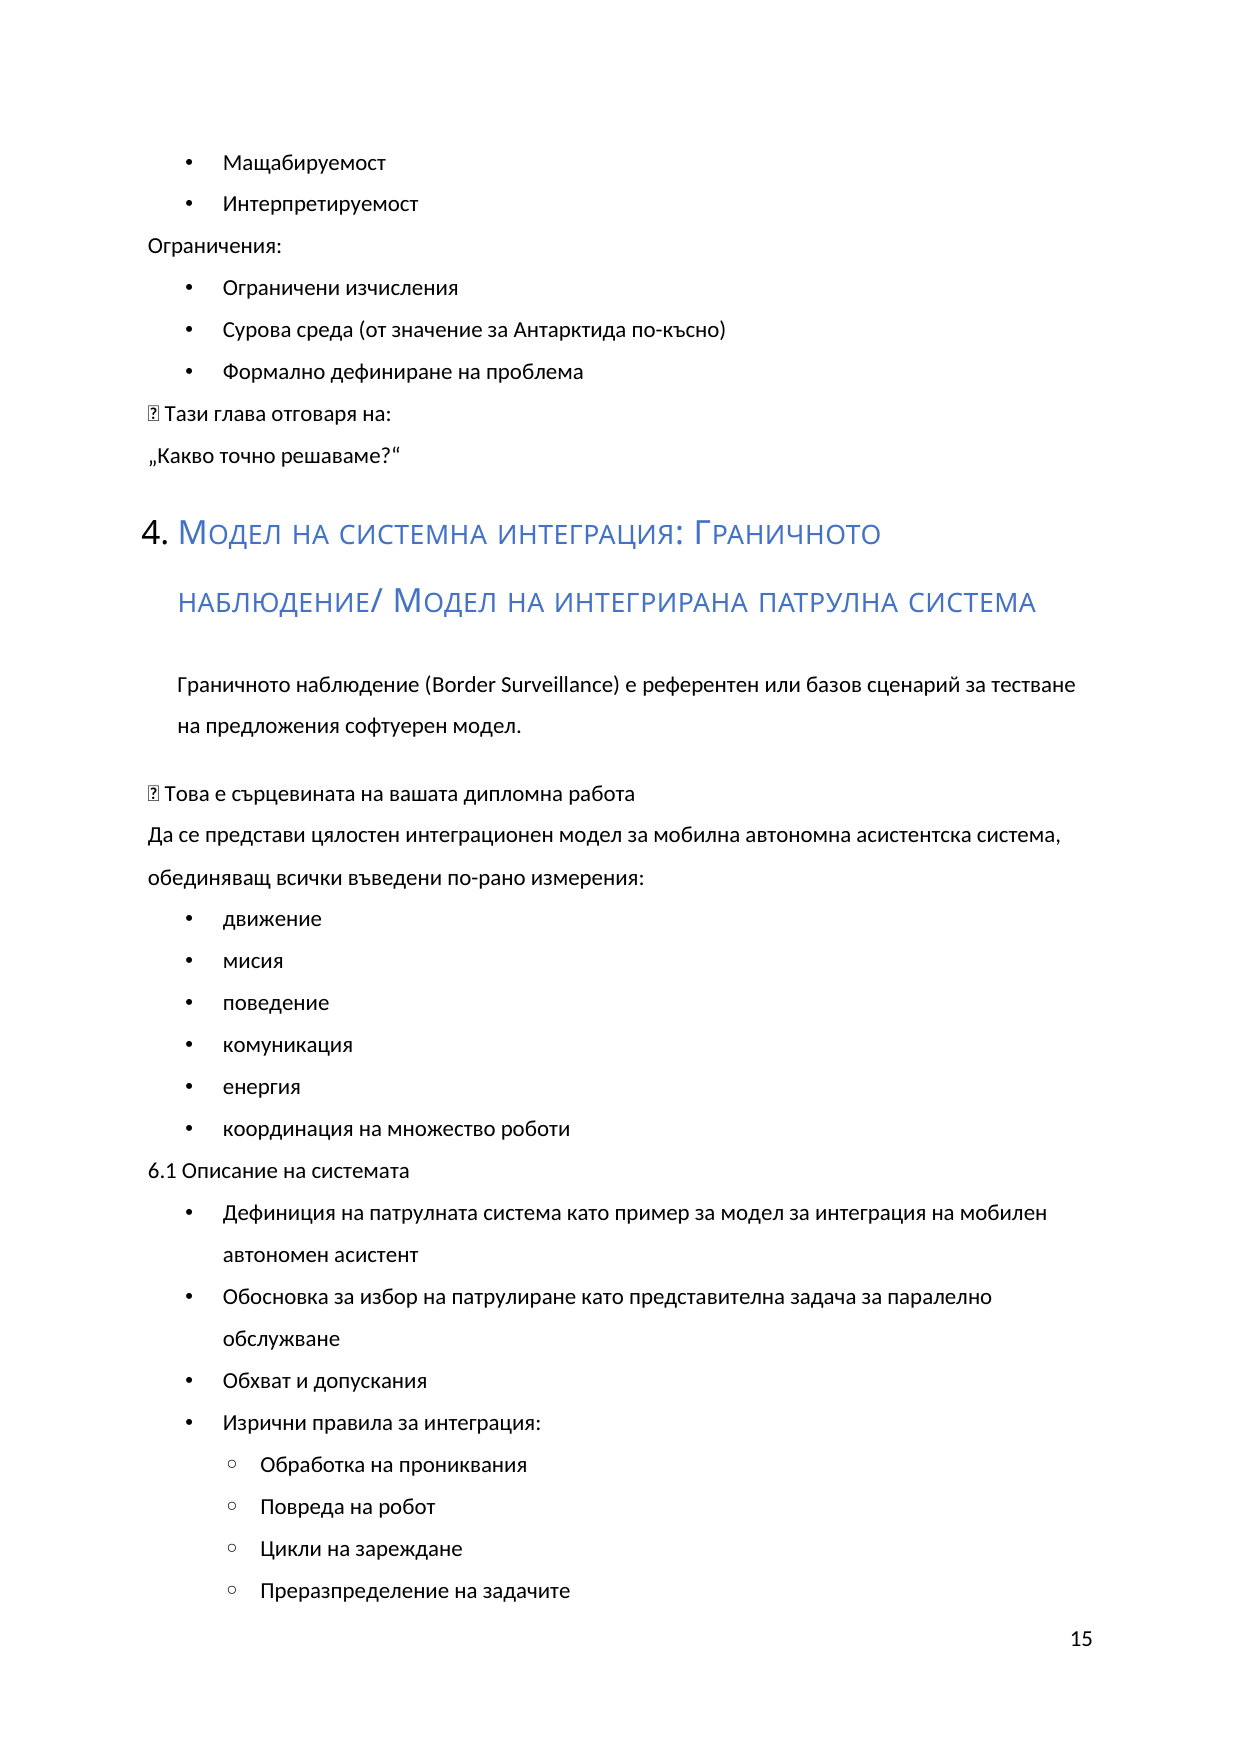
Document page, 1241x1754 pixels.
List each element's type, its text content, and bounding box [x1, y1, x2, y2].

text Ограничения: [148, 232, 1093, 259]
text 📌 Тази глава отговаря на: [148, 399, 1093, 427]
list Преразпределение на задачите [223, 1576, 1093, 1604]
list комуникация [185, 1031, 1093, 1058]
list Формално дефиниране на проблема [185, 357, 1093, 386]
title Модел на системна интеграция: Граничното наблюдение/ Модел на интегрирана патрулна система [169, 508, 1093, 622]
list Обхват и допускания [185, 1366, 1093, 1394]
text 6.1 Описание на системата [148, 1156, 1093, 1184]
list координация на множество роботи [185, 1114, 1093, 1142]
list Обработка на прониквания [223, 1450, 1093, 1478]
text „Какво точно решаваме?“ [148, 441, 1093, 469]
text Граничното наблюдение (Border Surveillance) e референтен или базов сценарий за тестване на предложения софтуерен модел. [177, 670, 1093, 740]
list Интерпретируемост [185, 189, 1093, 218]
list движение [185, 904, 1093, 933]
list Дефиниция на патрулната система като пример за модел за интеграция на мобилен автономен асистент [185, 1198, 1093, 1268]
list Обосновка за избор на патрулиране като представителна задача за паралелно обслужване [185, 1282, 1093, 1352]
list енергия [185, 1072, 1093, 1101]
list Изрични правила за интеграция: [185, 1408, 1093, 1436]
list Мащабируемост [185, 148, 1093, 176]
text 🔥 Това е сърцевината на вашата дипломна работа [148, 779, 1093, 807]
text Да се ​​представи цялостен интеграционен модел за мобилна автономна асистентска система, обединяващ всички въведени по-рано измерения: [148, 821, 1093, 891]
list Цикли на зареждане [223, 1534, 1093, 1562]
list поведение [185, 988, 1093, 1017]
list Сурова среда (от значение за Антарктида по-късно) [185, 316, 1093, 343]
list мисия [185, 947, 1093, 974]
list Повреда на робот [223, 1492, 1093, 1520]
list Ограничени изчисления [185, 273, 1093, 302]
